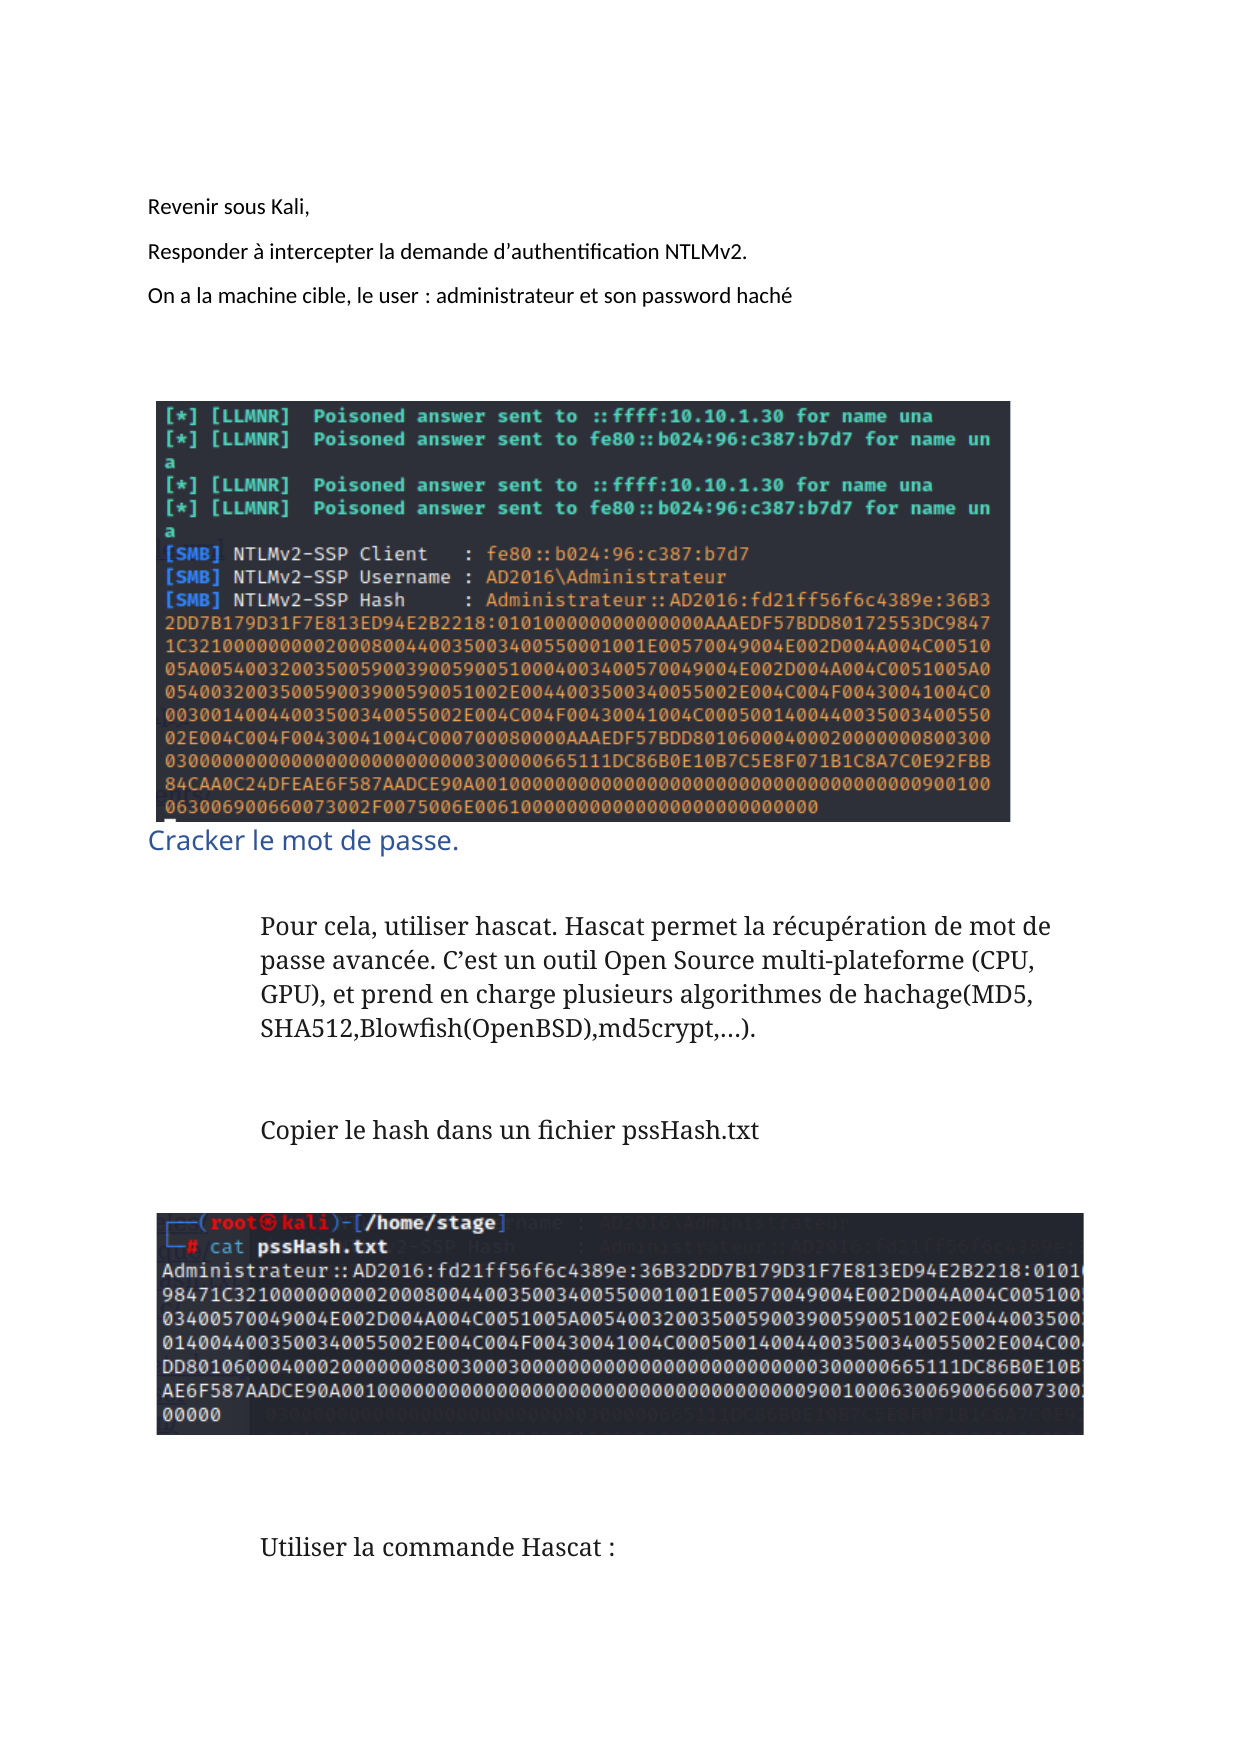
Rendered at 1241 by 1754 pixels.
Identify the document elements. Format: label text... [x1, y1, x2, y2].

text On a la machine cible, le user : administrateur et son password haché [148, 282, 1093, 310]
text Responder à intercepter la demande d’authentification NTLMv2. [148, 237, 1093, 265]
list Copier le hash dans un fichier pssHash.txt [260, 1112, 1093, 1147]
list Utiliser la commande Hascat : [260, 1530, 1093, 1564]
list Pour cela, utiliser hascat. Hascat permet la récupération de mot de passe avancée. C’est un outil Open Source multi-plateforme (CPU, GPU), et prend en charge plusieurs algorithmes de hachage(MD5, SHA512,Blowfish(OpenBSD),md5crypt,…). [260, 909, 1093, 1045]
subtitle Cracker le mot de passe. [148, 515, 1093, 858]
text Revenir sous Kali, [148, 192, 1093, 220]
